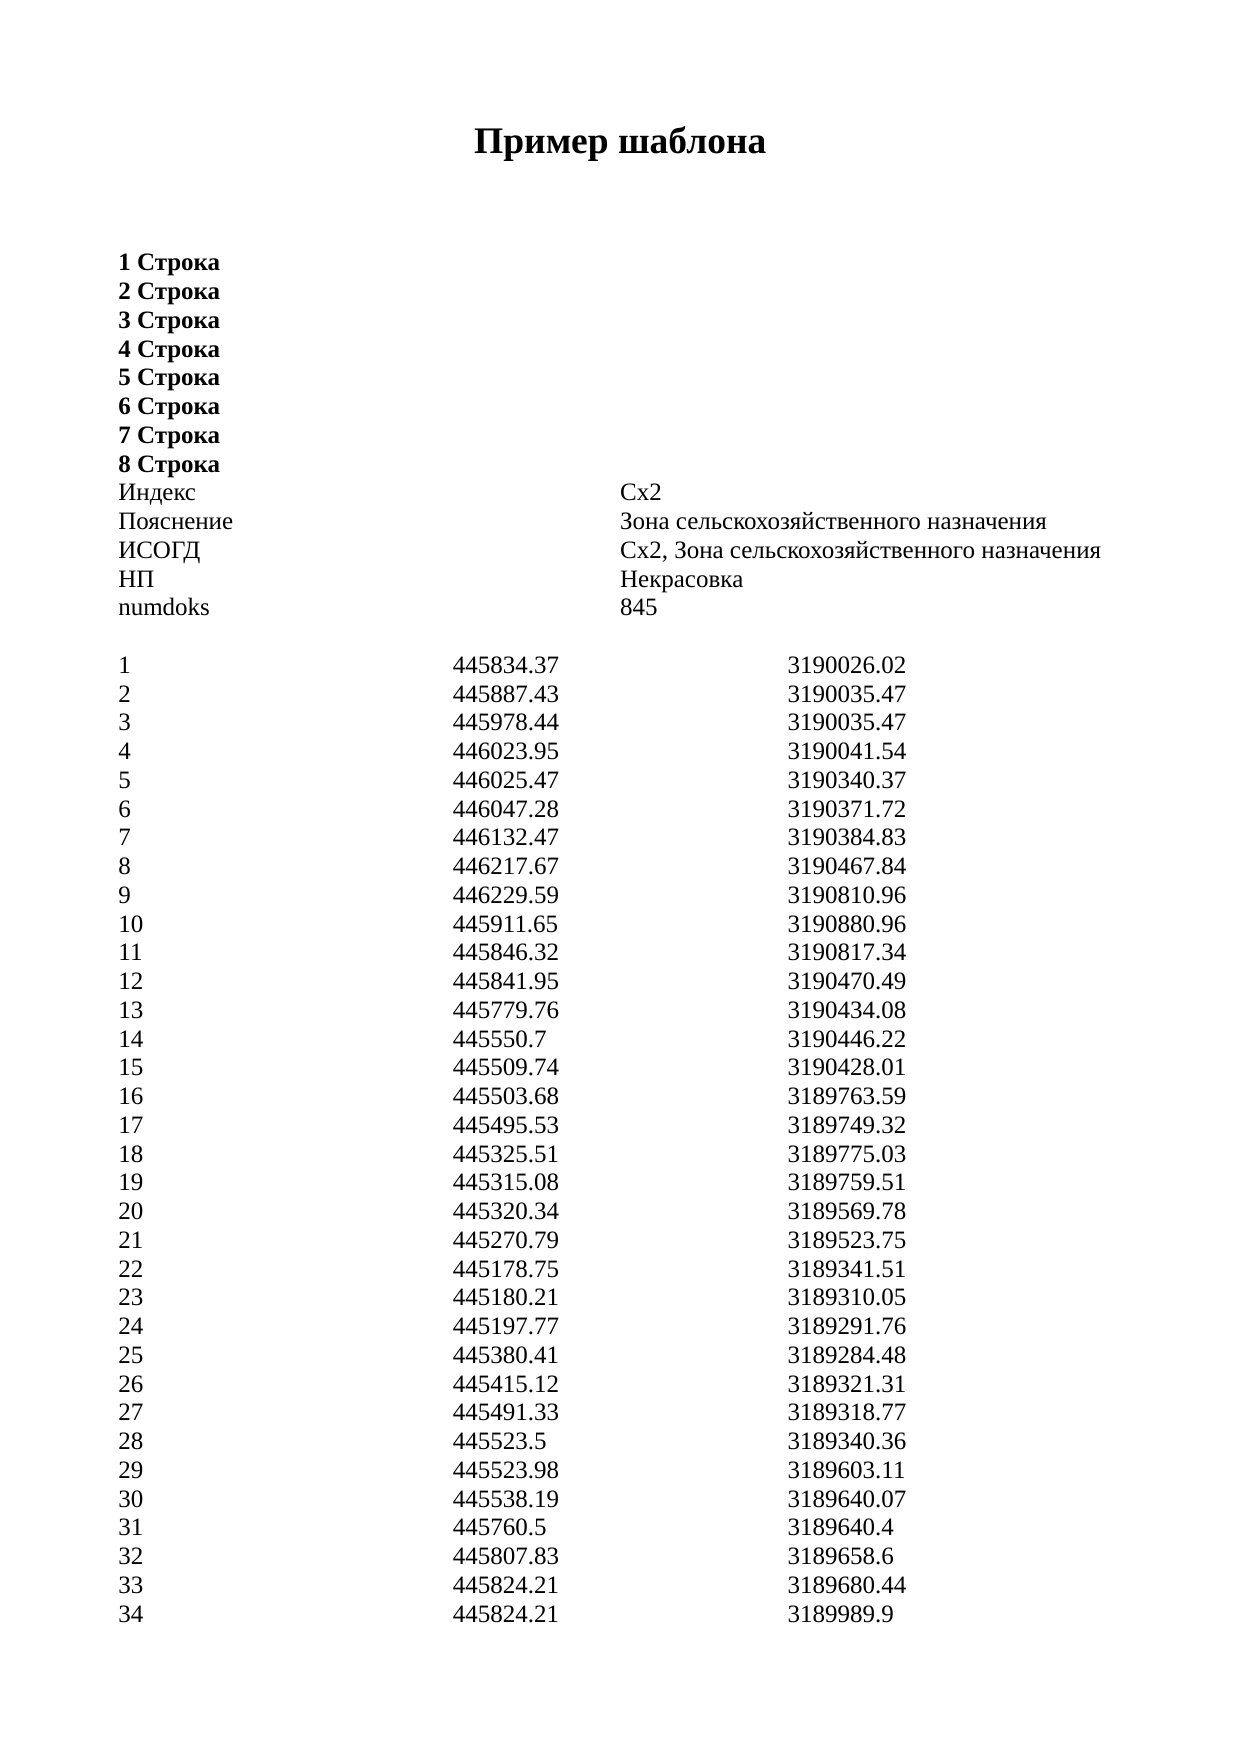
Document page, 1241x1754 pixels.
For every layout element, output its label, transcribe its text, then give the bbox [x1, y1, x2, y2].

table_cell 3190467.84 [788, 851, 1122, 880]
table_cell 23 [118, 1283, 453, 1311]
table_cell 28 [118, 1426, 453, 1455]
table_header 3190026.02 [788, 650, 1122, 679]
table_cell 445978.44 [453, 708, 787, 736]
table_cell 3189763.59 [788, 1081, 1122, 1110]
table_cell 3190817.34 [788, 938, 1122, 966]
table_cell 33 [118, 1570, 453, 1599]
table_cell 445760.5 [453, 1513, 787, 1541]
table_cell 445320.34 [453, 1196, 787, 1225]
table_cell 3189310.05 [788, 1283, 1122, 1311]
text Пример шаблона [118, 118, 1122, 161]
table_cell 445846.32 [453, 938, 787, 966]
table_cell 9 [118, 880, 453, 909]
table_cell 16 [118, 1081, 453, 1110]
table_cell 27 [118, 1398, 453, 1426]
table_cell 11 [118, 938, 453, 966]
table_cell 446132.47 [453, 823, 787, 851]
table_header Индекс [118, 478, 620, 506]
table_cell 445325.51 [453, 1139, 787, 1167]
table_cell 5 [118, 765, 453, 794]
table_cell 6 [118, 794, 453, 822]
table_cell 445824.21 [453, 1599, 787, 1627]
table_cell 20 [118, 1196, 453, 1225]
table_header 1 [118, 650, 453, 679]
table_cell 445270.79 [453, 1225, 787, 1254]
table_cell 446217.67 [453, 851, 787, 880]
text 2 Строка [118, 276, 1122, 305]
table_cell 3189603.11 [788, 1455, 1122, 1484]
table_cell 445824.21 [453, 1570, 787, 1599]
table_cell 17 [118, 1110, 453, 1139]
table_cell 21 [118, 1225, 453, 1254]
table_cell 8 [118, 851, 453, 880]
table_cell 445538.19 [453, 1484, 787, 1512]
table_cell 24 [118, 1311, 453, 1340]
table_cell Некрасовка [620, 564, 1122, 592]
table_cell 445550.7 [453, 1024, 787, 1052]
table_cell 3190340.37 [788, 765, 1122, 794]
table_cell 3189318.77 [788, 1398, 1122, 1426]
table_cell 445178.75 [453, 1254, 787, 1282]
table_cell 445380.41 [453, 1340, 787, 1369]
table_cell 3189989.9 [788, 1599, 1122, 1627]
table_cell 3189749.32 [788, 1110, 1122, 1139]
table_cell 3189759.51 [788, 1168, 1122, 1196]
table_cell 446229.59 [453, 880, 787, 909]
table_cell 446025.47 [453, 765, 787, 794]
table_cell 10 [118, 909, 453, 937]
table_cell 12 [118, 966, 453, 995]
table_cell 446023.95 [453, 736, 787, 765]
table_cell 445503.68 [453, 1081, 787, 1110]
table_cell 15 [118, 1053, 453, 1081]
table_cell 19 [118, 1168, 453, 1196]
table_cell 445180.21 [453, 1283, 787, 1311]
text 4 Строка [118, 334, 1122, 362]
table_cell 3189640.07 [788, 1484, 1122, 1512]
table_cell numdoks [118, 593, 620, 621]
table_cell 3189775.03 [788, 1139, 1122, 1167]
table_cell 445807.83 [453, 1541, 787, 1570]
table_cell 3190384.83 [788, 823, 1122, 851]
table_cell 3189569.78 [788, 1196, 1122, 1225]
table_cell 3189291.76 [788, 1311, 1122, 1340]
table_cell 32 [118, 1541, 453, 1570]
table_cell 446047.28 [453, 794, 787, 822]
table_cell 29 [118, 1455, 453, 1484]
table_cell 3190035.47 [788, 708, 1122, 736]
table_cell 7 [118, 823, 453, 851]
table_cell 445911.65 [453, 909, 787, 937]
table_cell 26 [118, 1369, 453, 1397]
table_cell 3 [118, 708, 453, 736]
table_cell 14 [118, 1024, 453, 1052]
text 7 Строка [118, 420, 1122, 449]
table_cell 3189321.31 [788, 1369, 1122, 1397]
table_cell 3190041.54 [788, 736, 1122, 765]
table_cell 3190470.49 [788, 966, 1122, 995]
table_header Сх2 [620, 478, 1122, 506]
table_cell 445523.98 [453, 1455, 787, 1484]
table_cell 18 [118, 1139, 453, 1167]
table_cell 34 [118, 1599, 453, 1627]
table_cell 445779.76 [453, 995, 787, 1024]
table_cell 445197.77 [453, 1311, 787, 1340]
table_cell 3189523.75 [788, 1225, 1122, 1254]
table_cell 3190371.72 [788, 794, 1122, 822]
table_cell 445315.08 [453, 1168, 787, 1196]
text 3 Строка [118, 305, 1122, 334]
table_cell 845 [620, 593, 1122, 621]
table_cell 445523.5 [453, 1426, 787, 1455]
table_cell 3189284.48 [788, 1340, 1122, 1369]
table_cell 3190035.47 [788, 679, 1122, 707]
table_cell Зона сельскохозяйственного назначения [620, 506, 1122, 535]
table_cell 445509.74 [453, 1053, 787, 1081]
table_cell 3189680.44 [788, 1570, 1122, 1599]
table_cell 3189340.36 [788, 1426, 1122, 1455]
text 8 Строка [118, 449, 1122, 477]
text 6 Строка [118, 391, 1122, 420]
table_cell 445491.33 [453, 1398, 787, 1426]
table_cell Пояснение [118, 506, 620, 535]
table_cell 31 [118, 1513, 453, 1541]
table_cell 3190446.22 [788, 1024, 1122, 1052]
table_header 445834.37 [453, 650, 787, 679]
table_cell 4 [118, 736, 453, 765]
text 1 Строка [118, 247, 1122, 276]
table_cell 13 [118, 995, 453, 1024]
table_cell ИСОГД [118, 535, 620, 564]
table_cell Сх2, Зона сельскохозяйственного назначения [620, 535, 1122, 564]
table_cell 3190434.08 [788, 995, 1122, 1024]
table_cell 25 [118, 1340, 453, 1369]
table_cell 22 [118, 1254, 453, 1282]
table_cell 445495.53 [453, 1110, 787, 1139]
table_cell 445887.43 [453, 679, 787, 707]
text 5 Строка [118, 362, 1122, 391]
table_cell 3189640.4 [788, 1513, 1122, 1541]
table_cell 3190880.96 [788, 909, 1122, 937]
table_cell 2 [118, 679, 453, 707]
table_cell 3189341.51 [788, 1254, 1122, 1282]
table_cell 3190810.96 [788, 880, 1122, 909]
table_cell 445841.95 [453, 966, 787, 995]
table_cell 445415.12 [453, 1369, 787, 1397]
table_cell НП [118, 564, 620, 592]
table_cell 30 [118, 1484, 453, 1512]
table_cell 3190428.01 [788, 1053, 1122, 1081]
table_cell 3189658.6 [788, 1541, 1122, 1570]
